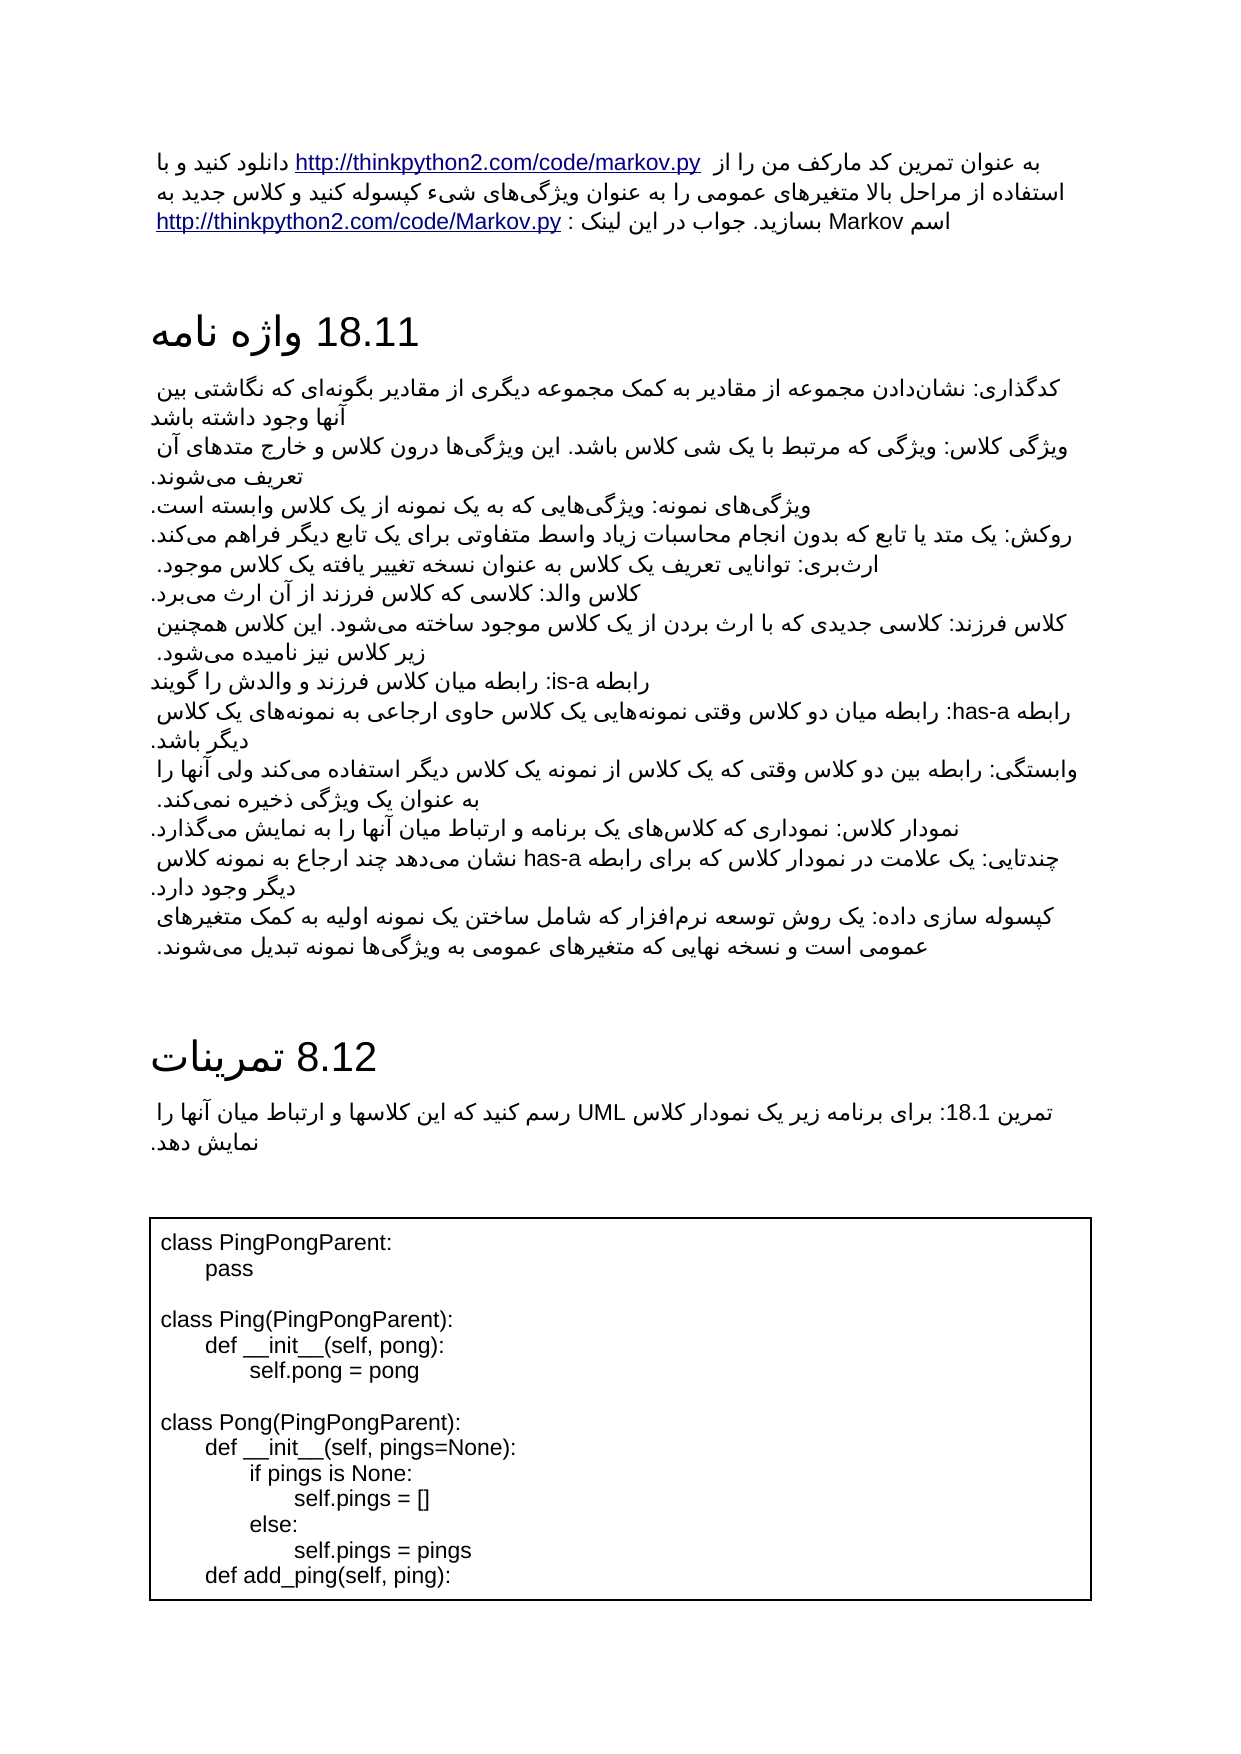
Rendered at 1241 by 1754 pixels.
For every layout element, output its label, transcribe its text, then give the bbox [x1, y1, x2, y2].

text تمرین 18.1: برای برنامه زیر یک نمودار کلاس UML رسم کنید که این کلاسها و ارتباط میان آنها را نمایش دهد. [150, 1100, 1091, 1155]
text ارث‌بری: توانایی تعریف یک کلاس به عنوان نسخه تغییر یافته یک کلاس موجود. [150, 551, 1091, 577]
subtitle 8.12 تمرینات [150, 1034, 1091, 1080]
text روکش: یک متد یا تابع که بدون انجام محاسبات زیاد واسط متفاوتی برای یک تابع دیگر فراهم می‌کند. [150, 522, 1091, 548]
text نمودار کلاس: نموداری که کلاس‌های یک برنامه و ارتباط میان آنها را به نمایش می‌گذارد. [150, 816, 1091, 841]
text رابطه has-a: رابطه میان دو کلاس وقتی نمونه‌هایی یک کلاس حاوی ارجاعی به نمونه‌های یک کلاس دیگر باشد. [150, 698, 1091, 753]
text کپسوله سازی داده: یک روش توسعه نرم‌افزار که شامل ساختن یک نمونه اولیه به کمک متغیرهای عمومی است و نسخه نهایی که متغیرهای عمومی به ویژگی‌ها نمونه تبدیل می‌شوند. [150, 904, 1091, 959]
subtitle 18.11 واژه نامه [150, 309, 1091, 356]
text وابستگی: رابطه بین دو کلاس وقتی که یک کلاس از نمونه یک کلاس دیگر استفاده می‌کند ولی آنها را به عنوان یک ویژگی ذخیره نمی‌کند. [150, 757, 1091, 812]
table_header class PingPongParent: pass class Ping(PingPongParent): def __init__(self, pong): self.pong = pong class Pong(PingPongParent): def __init__(self, pings=None): if pings is None: self.pings = [] else: self.pings = pings def add_ping(self, ping): [151, 1219, 1090, 1599]
text چندتایی: یک علامت در نمودار کلاس که برای رابطه has-a نشان می‌دهد چند ارجاع به نمونه کلاس دیگر وجود دارد. [150, 845, 1091, 900]
text کدگذاری: نشان‌دادن مجموعه از مقادیر به کمک مجموعه دیگری از مقادیر بگونه‌ای که نگاشتی بین آنها وجود داشته باشد [150, 375, 1091, 430]
text رابطه is-a: رابطه میان کلاس فرزند و والدش را گویند [150, 669, 1091, 694]
text به عنوان تمرین کد مارکف من را از http://thinkpython2.com/code/markov.py دانلود کنید و با استفاده از مراحل بالا متغیرهای عمومی را به عنوان ویژگی‌های شیء کپسوله کنید و کلاس جدید به اسم Markov بسازید. جواب در این لینک : http://thinkpython2.com/code/Markov.py [150, 150, 1091, 234]
text کلاس والد: کلاسی که کلاس فرزند از آن ارث می‌برد. [150, 581, 1091, 606]
text کلاس فرزند: کلاسی جدیدی که با ارث بردن از یک کلاس موجود ساخته می‌شود. این کلاس همچنین زیر کلاس نیز نامیده می‌شود. [150, 610, 1091, 665]
text ویژگی‌های نمونه: ویژگی‌هایی که به یک نمونه از یک کلاس وابسته است. [150, 493, 1091, 518]
text ویژگی‌ کلاس: ویژگی که مرتبط با یک شی کلاس باشد. این ویژگی‌ها درون کلاس و خارج متدهای آن تعریف می‌شوند. [150, 434, 1091, 489]
